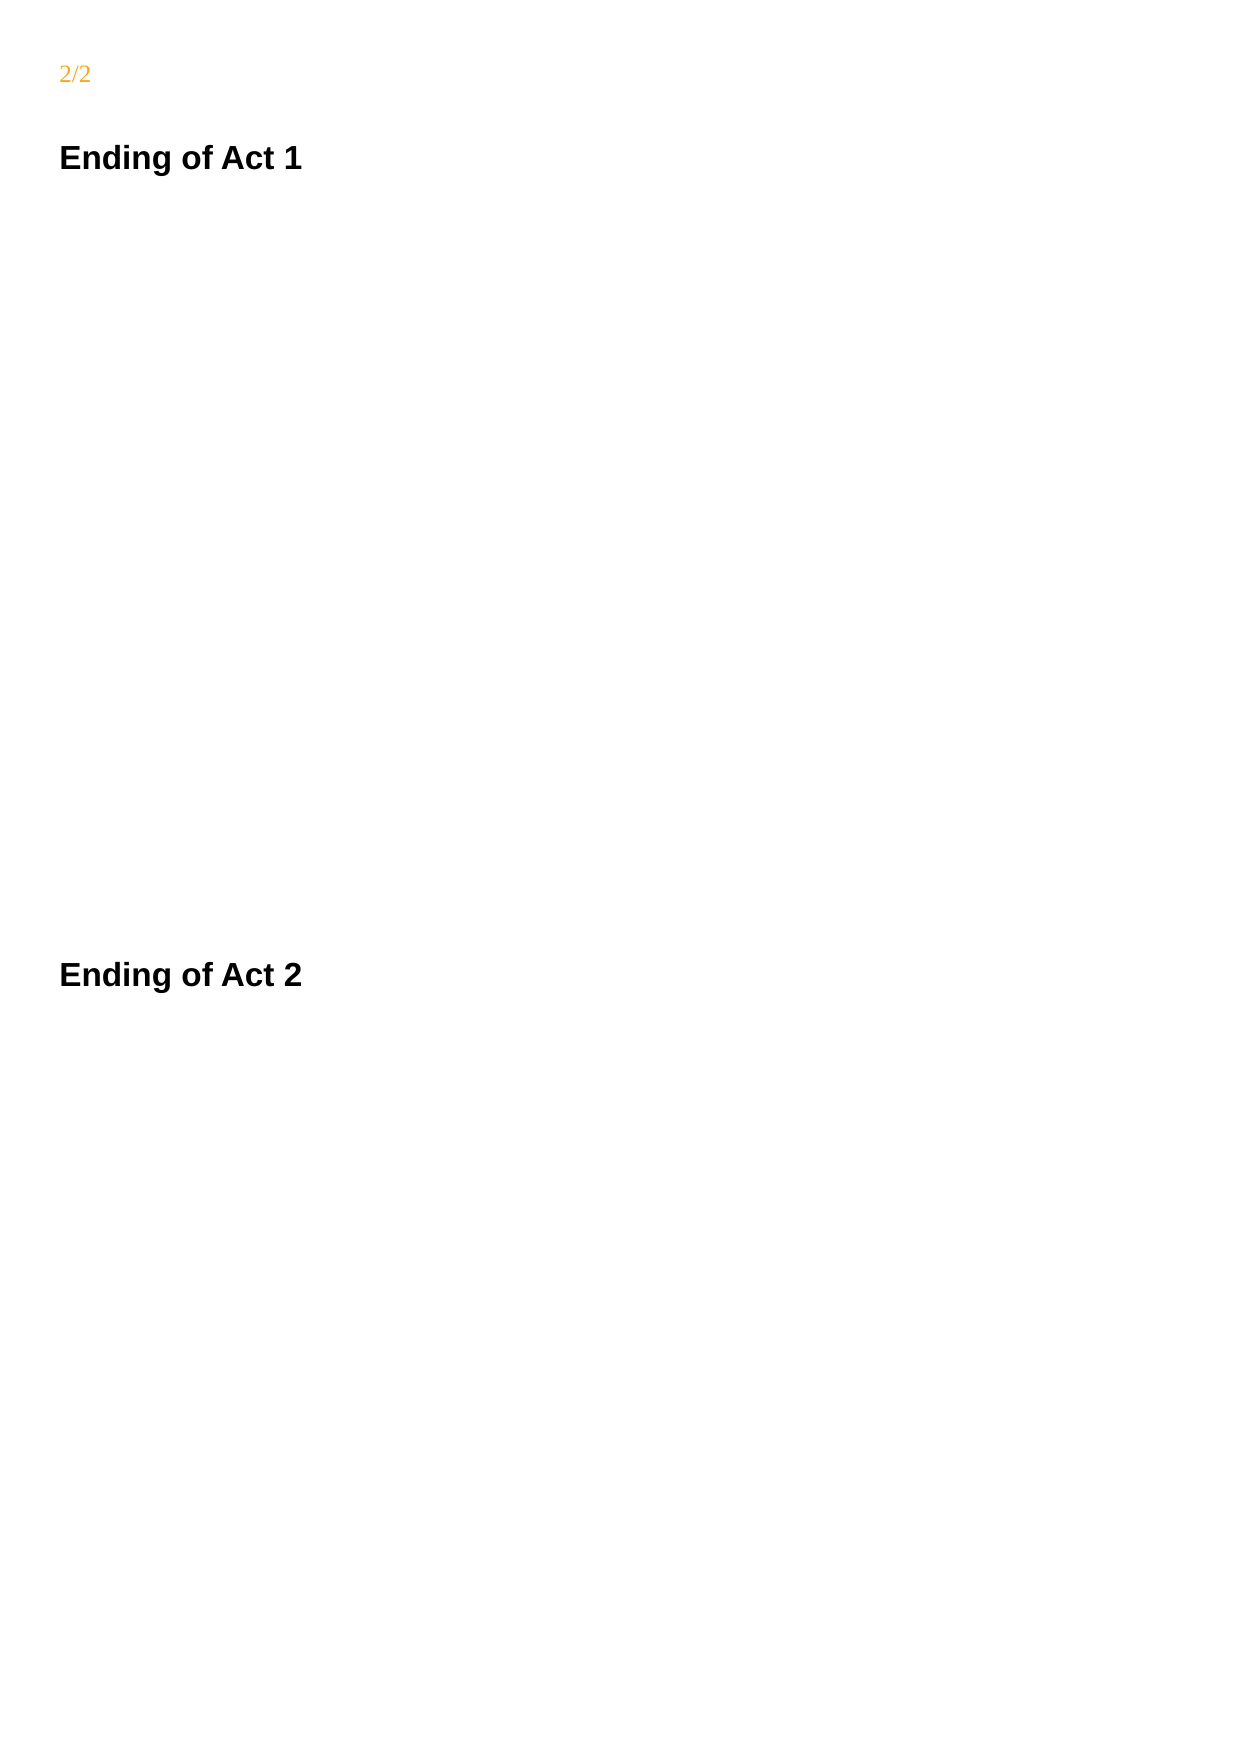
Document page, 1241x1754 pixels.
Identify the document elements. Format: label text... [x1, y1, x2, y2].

subtitle Ending of Act 2 [59, 954, 1181, 993]
subtitle Ending of Act 1 [59, 138, 1181, 177]
